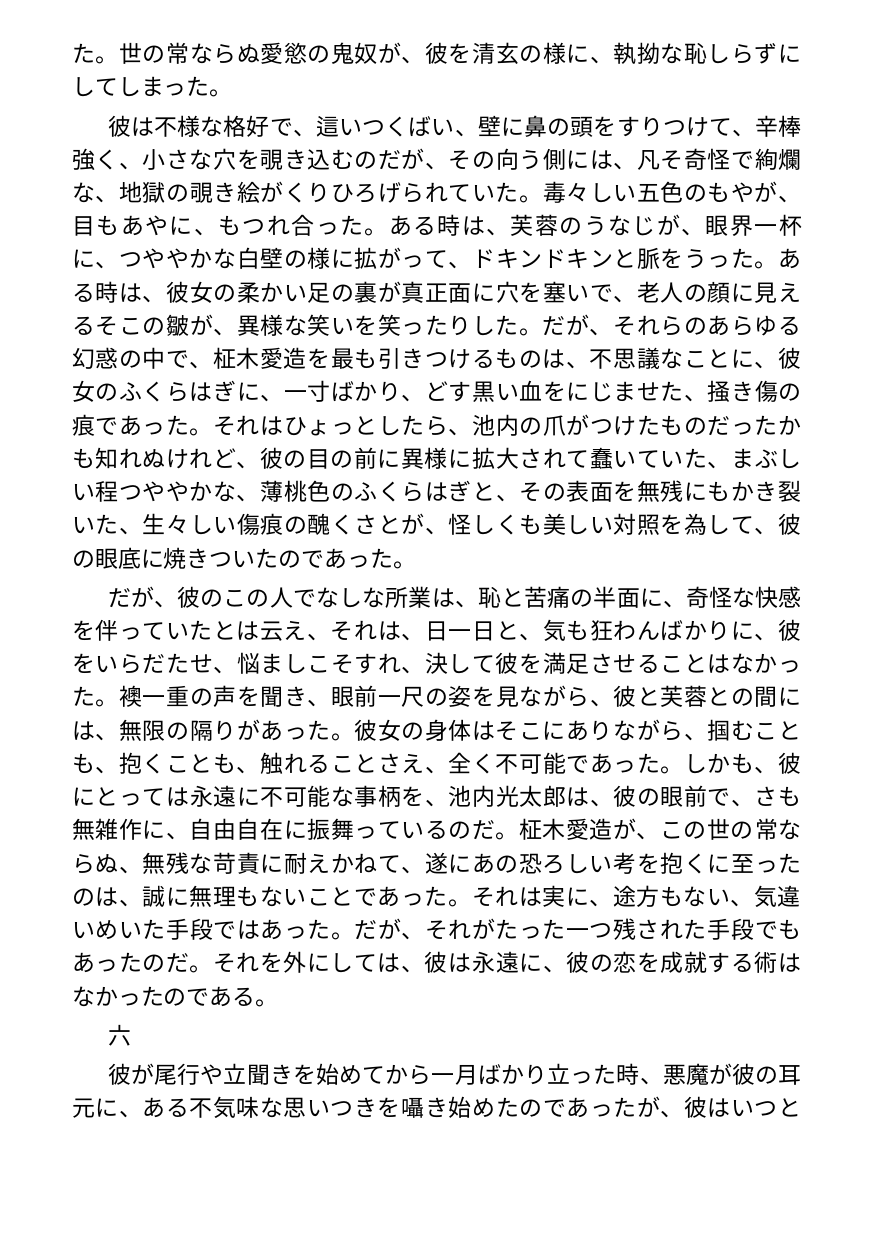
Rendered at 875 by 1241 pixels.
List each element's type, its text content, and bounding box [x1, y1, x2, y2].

text た。世の常ならぬ愛慾の鬼奴が、彼を清玄の様に、執拗な恥しらずにしてしまった。 [72, 36, 802, 102]
text だが、彼のこの人でなしな所業は、恥と苦痛の半面に、奇怪な快感を伴っていたとは云え、それは、日一日と、気も狂わんばかりに、彼をいらだたせ、悩ましこそすれ、決して彼を満足させることはなかった。襖一重の声を聞き、眼前一尺の姿を見ながら、彼と芙蓉との間には、無限の隔りがあった。彼女の身体はそこにありながら、掴むことも、抱くことも、触れることさえ、全く不可能であった。しかも、彼にとっては永遠に不可能な事柄を、池内光太郎は、彼の眼前で、さも無雑作に、自由自在に振舞っているのだ。柾木愛造が、この世の常ならぬ、無残な苛責に耐えかねて、遂にあの恐ろしい考を抱くに至ったのは、誠に無理もないことであった。それは実に、途方もない、気違いめいた手段ではあった。だが、それがたった一つ残された手段でもあったのだ。それを外にしては、彼は永遠に、彼の恋を成就する術はなかったのである。 [72, 579, 802, 1012]
text 六 [72, 1017, 802, 1051]
text 彼が尾行や立聞きを始めてから一月ばかり立った時、悪魔が彼の耳元に、ある不気味な思いつきを囁き始めたのであったが、彼はいつと [72, 1057, 802, 1123]
text 彼は不様な格好で、這いつくばい、壁に鼻の頭をすりつけて、辛棒強く、小さな穴を覗き込むのだが、その向う側には、凡そ奇怪で絢爛な、地獄の覗き絵がくりひろげられていた。毒々しい五色のもやが、目もあやに、もつれ合った。ある時は、芙蓉のうなじが、眼界一杯に、つややかな白壁の様に拡がって、ドキンドキンと脈をうった。ある時は、彼女の柔かい足の裏が真正面に穴を塞いで、老人の顔に見えるそこの皺が、異様な笑いを笑ったりした。だが、それらのあらゆる幻惑の中で、柾木愛造を最も引きつけるものは、不思議なことに、彼女のふくらはぎに、一寸ばかり、どす黒い血をにじませた、掻き傷の痕であった。それはひょっとしたら、池内の爪がつけたものだったかも知れぬけれど、彼の目の前に異様に拡大されて蠢いていた、まぶしい程つややかな、薄桃色のふくらはぎと、その表面を無残にもかき裂いた、生々しい傷痕の醜くさとが、怪しくも美しい対照を為して、彼の眼底に焼きついたのであった。 [72, 108, 802, 574]
